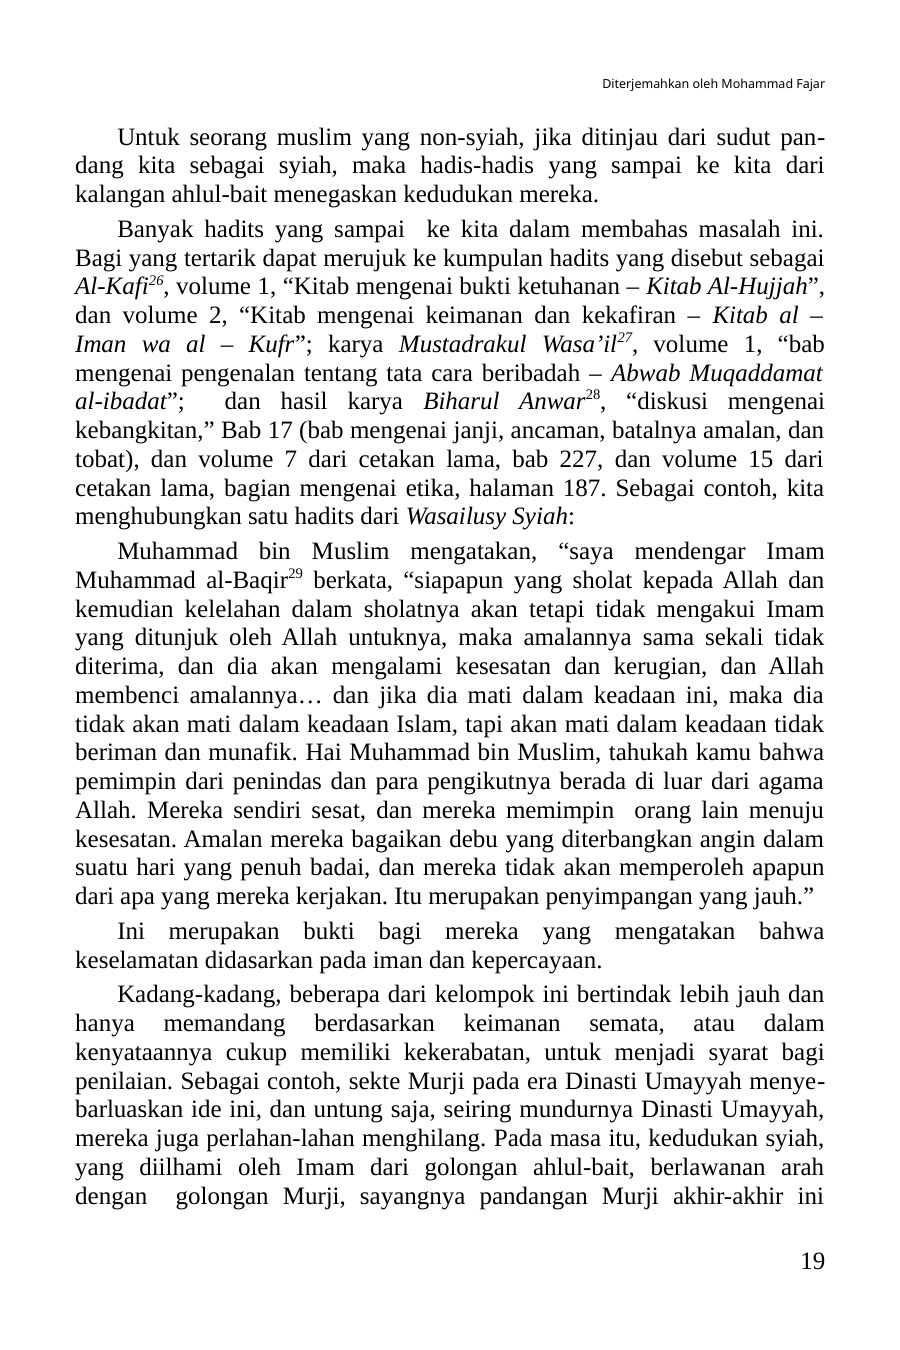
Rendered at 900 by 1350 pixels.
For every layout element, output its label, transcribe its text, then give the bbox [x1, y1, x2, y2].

text Untuk seorang muslim yang non-syiah, jika ditinjau dari sudut pan­dang kita sebagai syiah, maka hadis-hadis yang sampai ke kita dari kalangan ahlul-bait menegaskan kedudukan mereka. [75, 122, 825, 208]
text Banyak hadits yang sampai ke kita dalam membahas masalah ini. Bagi yang tertarik dapat merujuk ke kumpulan hadits yang disebut sebagai Al-Kafi, volume 1, “Kitab mengenai bukti ketuhanan – Kitab Al-Hujjah”, dan volume 2, “Kitab mengenai keimanan dan kekafiran – Kitab al – Iman wa al – Kufr”; karya Mustadrakul Wasa’il, volume 1, “bab mengenai pengenalan tentang tata cara beribadah – Abwab Muqaddamat al-ibadat”; dan hasil karya Biharul Anwar, “diskusi mengenai kebangkitan,” Bab 17 (bab mengenai janji, ancaman, batalnya amalan, dan tobat), dan volume 7 dari cetakan lama, bab 227, dan volume 15 dari cetakan lama, bagian mengenai etika, halaman 187. Sebagai contoh, kita menghubungkan satu hadits dari Wasailusy Syiah: [75, 214, 825, 530]
text Kadang-kadang, beberapa dari kelompok ini bertindak lebih jauh dan hanya memandang berdasarkan keimanan semata, atau dalam kenyataannya cukup memiliki kekerabatan, untuk menjadi syarat bagi penilaian. Sebagai contoh, sekte Murji pada era Dinasti Umayyah menye­barluaskan ide ini, dan untung saja, seiring mundurnya Dinasti Umayyah, mereka juga perlahan-lahan menghilang. Pada masa itu, kedudukan syiah, yang diilhami oleh Imam dari golongan ahlul-bait, berlawanan arah dengan golongan Murji, sayangnya pandangan Murji akhir-akhir ini [75, 979, 825, 1209]
text Muhammad bin Muslim mengatakan, “saya mendengar Imam Muhammad al-Baqir berkata, “siapapun yang sholat kepada Allah dan kemudian kelelahan dalam sholatnya akan tetapi tidak mengakui Imam yang ditunjuk oleh Allah untuknya, maka amalannya sama sekali tidak diterima, dan dia akan mengalami kesesatan dan kerugian, dan Allah membenci amalannya… dan jika dia mati dalam keadaan ini, maka dia tidak akan mati dalam keadaan Islam, tapi akan mati dalam keadaan tidak beriman dan munafik. Hai Muhammad bin Muslim, tahukah kamu bahwa pemimpin dari penindas dan para pengikutnya berada di luar dari agama Allah. Mereka sendiri sesat, dan mereka memimpin orang lain menuju kesesatan. Amalan mereka bagaikan debu yang diterbangkan angin dalam suatu hari yang penuh badai, dan mereka tidak akan memperoleh apapun dari apa yang mereka kerjakan. Itu merupakan penyimpangan yang jauh.” [75, 536, 825, 910]
text Ini merupakan bukti bagi mereka yang mengatakan bahwa keselamatan didasarkan pada iman dan kepercayaan. [75, 916, 825, 973]
